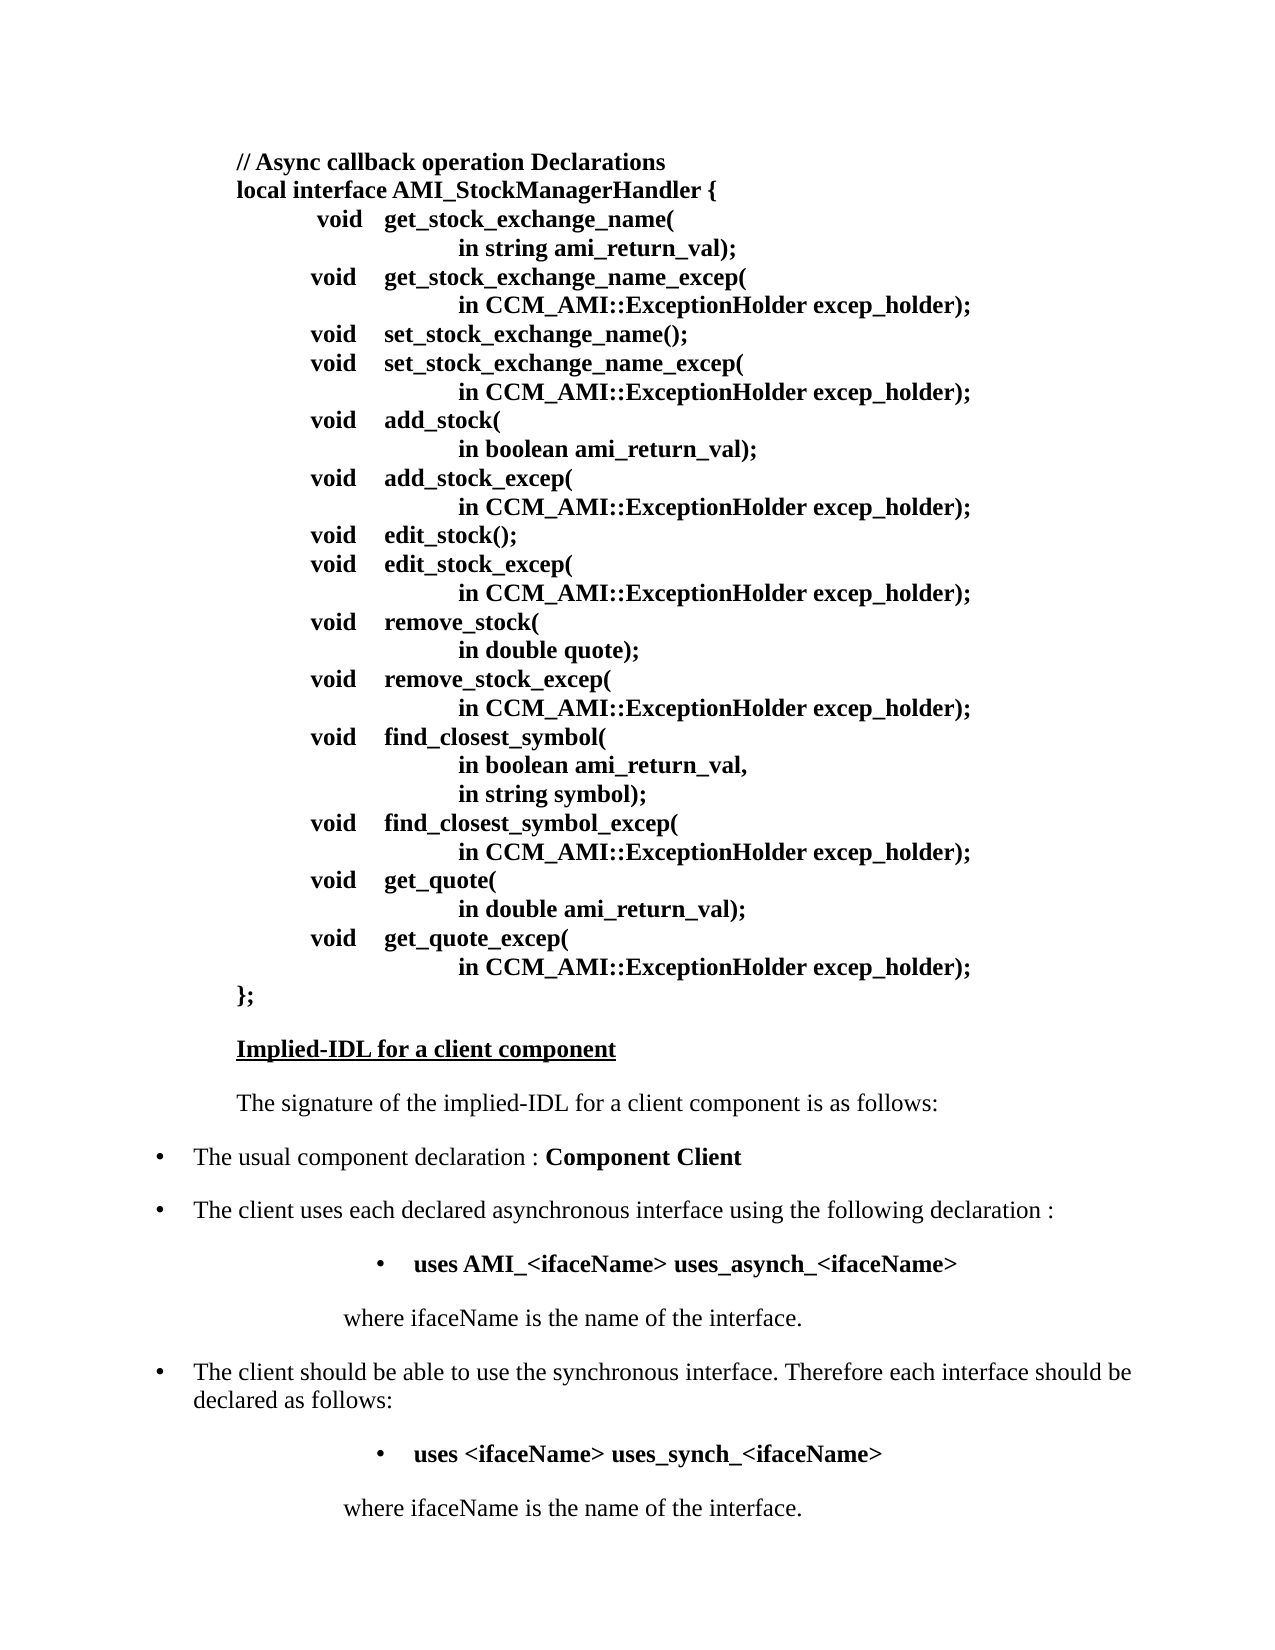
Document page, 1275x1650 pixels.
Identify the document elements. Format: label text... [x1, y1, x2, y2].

text void get_stock_exchange_name_excep( [236, 262, 1157, 291]
text void add_stock( [236, 406, 1157, 434]
list The client should be able to use the synchronous interface. Therefore each interface should be declared as follows: [156, 1357, 1157, 1414]
text in CCM_AMI::ExceptionHolder excep_holder); [236, 291, 1157, 319]
text void set_stock_exchange_name_excep( [236, 348, 1157, 377]
text local interface AMI_StockManagerHandler { [236, 176, 1157, 204]
text void find_closest_symbol_excep( [236, 808, 1157, 837]
list The usual component declaration : Component Client [156, 1142, 1157, 1171]
text void add_stock_excep( [236, 463, 1157, 492]
text void find_closest_symbol( [236, 722, 1157, 751]
text void remove_stock( [236, 607, 1157, 636]
text }; [236, 981, 1157, 1009]
text in CCM_AMI::ExceptionHolder excep_holder); [236, 952, 1157, 981]
text Implied-IDL for a client component [236, 1034, 1157, 1063]
text in CCM_AMI::ExceptionHolder excep_holder); [236, 837, 1157, 866]
text in boolean ami_return_val, [236, 751, 1157, 779]
text void edit_stock(); [236, 521, 1157, 549]
text in string symbol); [236, 779, 1157, 808]
text // Async callback operation Declarations [236, 147, 1157, 176]
text in CCM_AMI::ExceptionHolder excep_holder); [236, 693, 1157, 722]
list The client uses each declared asynchronous interface using the following declaration : [156, 1196, 1157, 1224]
text where ifaceName is the name of the interface. [343, 1303, 1157, 1332]
list uses <ifaceName> uses_synch_<ifaceName> [376, 1439, 1157, 1468]
text void remove_stock_excep( [236, 664, 1157, 693]
text in double ami_return_val); [236, 894, 1157, 923]
text in double quote); [236, 636, 1157, 664]
text void edit_stock_excep( [236, 549, 1157, 578]
text in string ami_return_val); [236, 233, 1157, 262]
list uses AMI_<ifaceName> uses_asynch_<ifaceName> [376, 1249, 1157, 1278]
text in boolean ami_return_val); [236, 434, 1157, 463]
text in CCM_AMI::ExceptionHolder excep_holder); [236, 492, 1157, 521]
text in CCM_AMI::ExceptionHolder excep_holder); [236, 377, 1157, 406]
text void get_stock_exchange_name( [236, 204, 1157, 233]
text void get_quote( [236, 866, 1157, 894]
text void get_quote_excep( [236, 923, 1157, 952]
text where ifaceName is the name of the interface. [343, 1493, 1157, 1522]
text in CCM_AMI::ExceptionHolder excep_holder); [236, 578, 1157, 607]
text The signature of the implied-IDL for a client component is as follows: [236, 1088, 1157, 1117]
text void set_stock_exchange_name(); [236, 319, 1157, 348]
